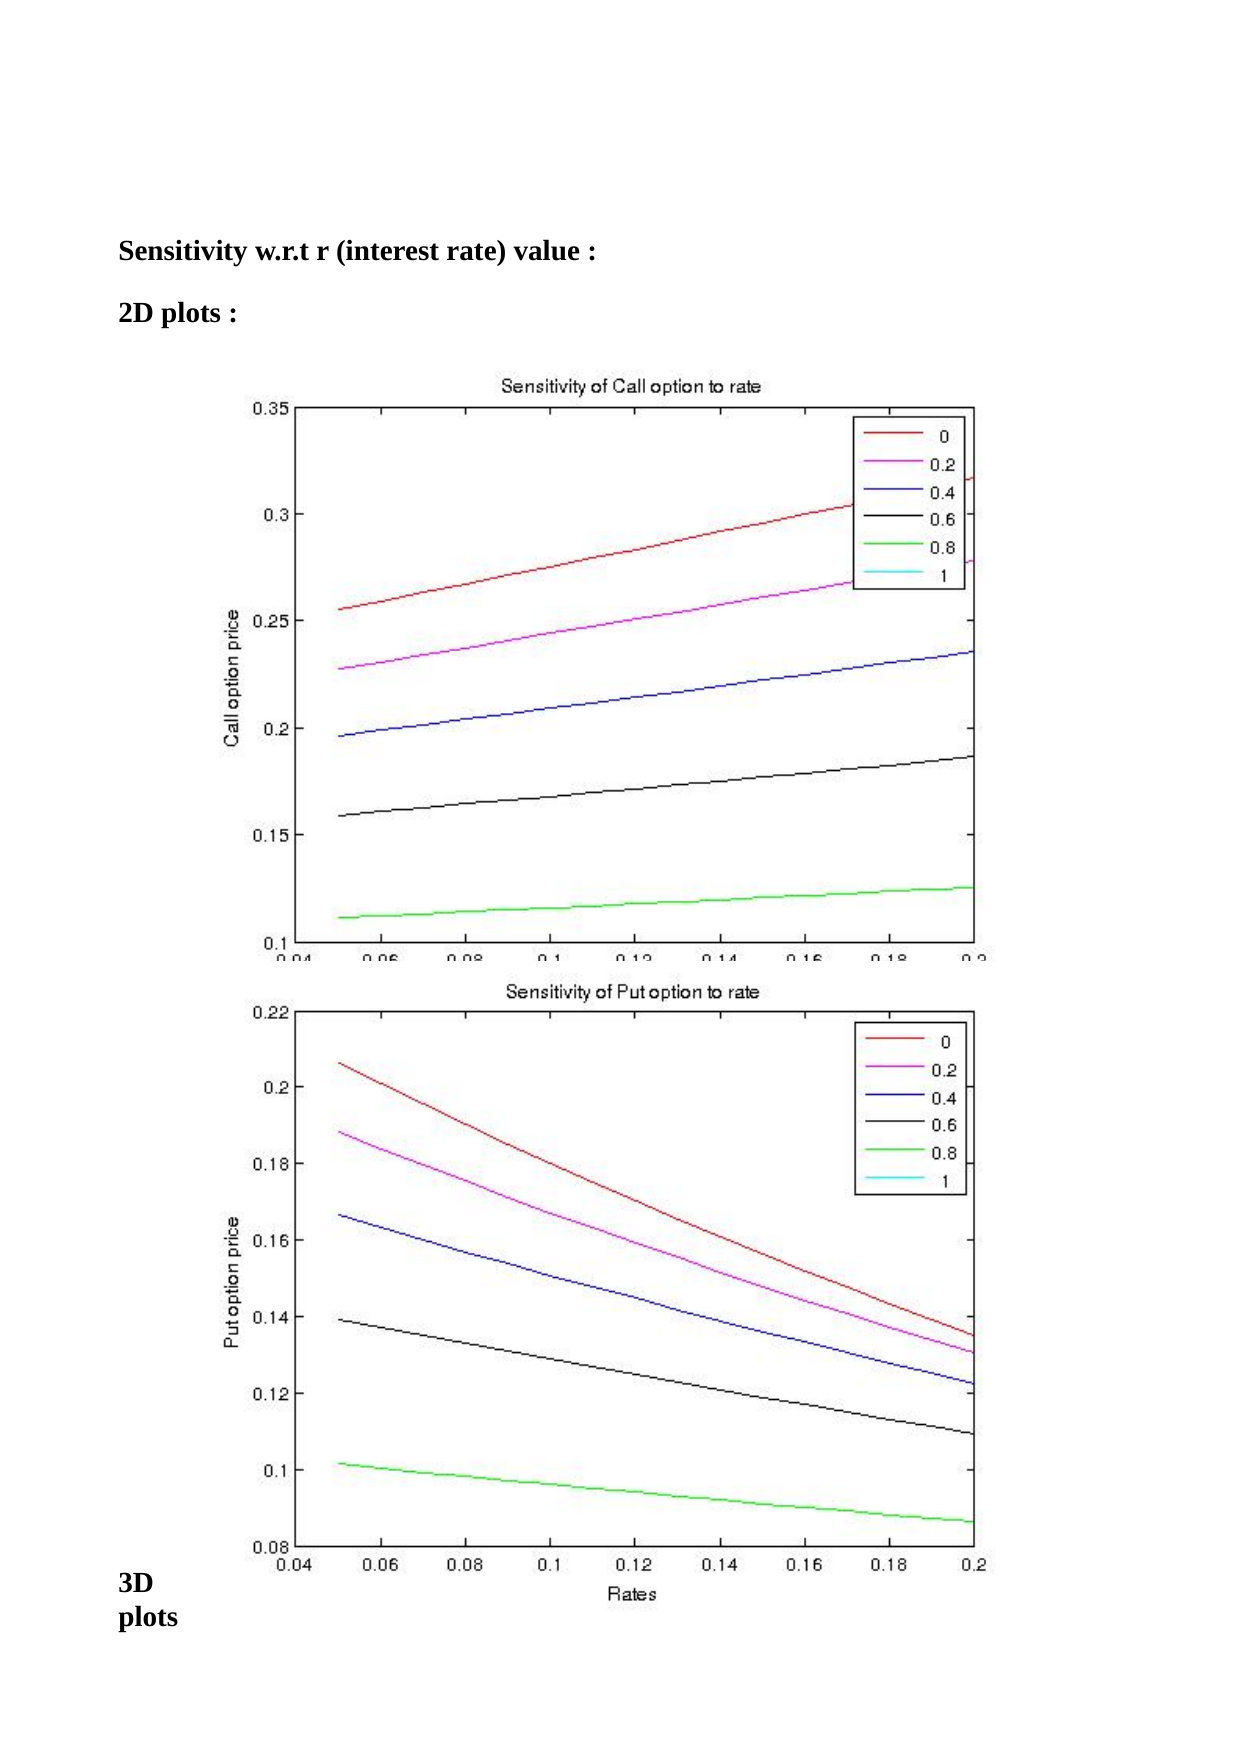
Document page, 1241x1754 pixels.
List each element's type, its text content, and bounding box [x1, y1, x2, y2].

picture [182, 357, 1058, 1618]
text 3D plots [118, 1565, 1122, 1632]
text 2D plots : [118, 295, 1122, 329]
text Sensitivity w.r.t r (interest rate) value : [118, 233, 1122, 267]
